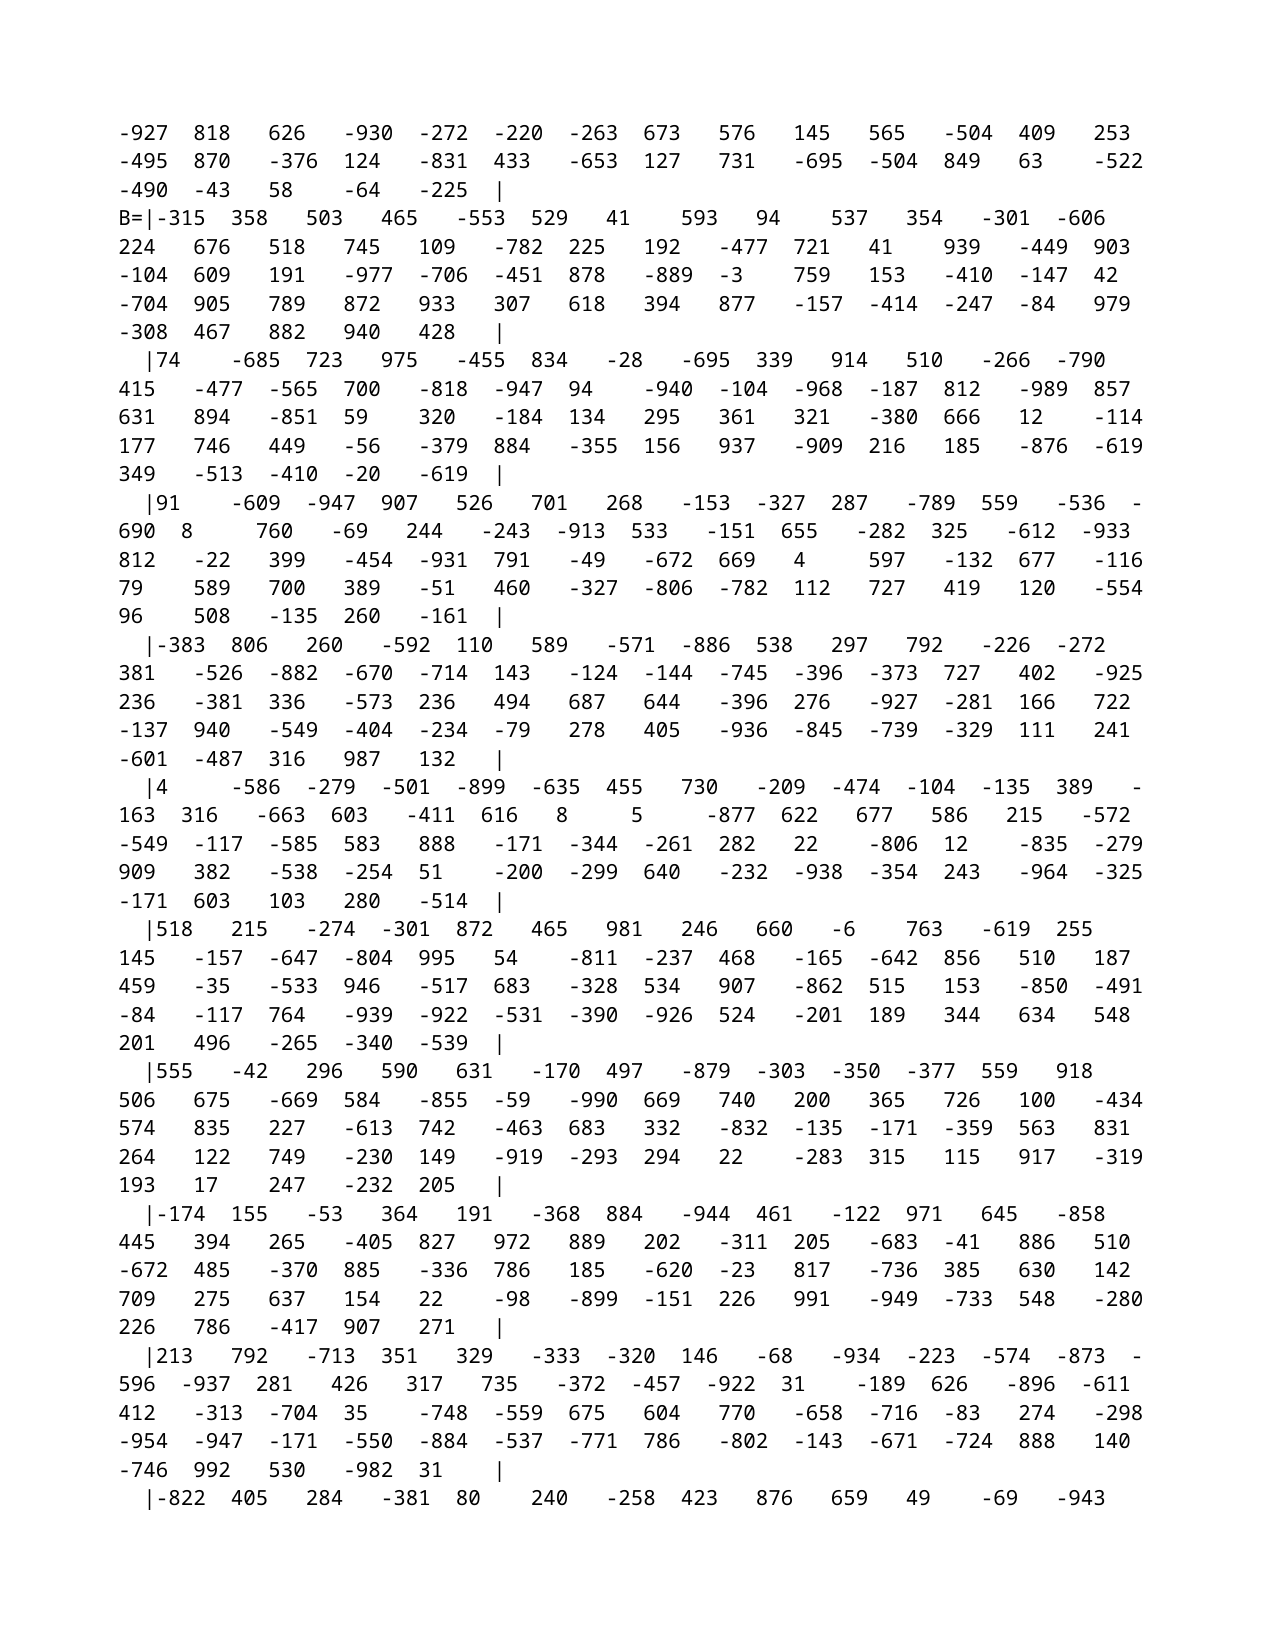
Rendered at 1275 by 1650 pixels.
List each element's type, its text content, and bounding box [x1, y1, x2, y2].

text B=|-315 358 503 465 -553 529 41 593 94 537 354 -301 -606 224 676 518 745 109 -782 225 192 -477 721 41 939 -449 903 -104 609 191 -977 -706 -451 878 -889 -3 759 153 -410 -147 42 -704 905 789 872 933 307 618 394 877 -157 -414 -247 -84 979 -308 467 882 940 428 | [118, 203, 1157, 346]
text |4 -586 -279 -501 -899 -635 455 730 -209 -474 -104 -135 389 -163 316 -663 603 -411 616 8 5 -877 622 677 586 215 -572 -549 -117 -585 583 888 -171 -344 -261 282 22 -806 12 -835 -279 909 382 -538 -254 51 -200 -299 640 -232 -938 -354 243 -964 -325 -171 603 103 280 -514 | [118, 772, 1157, 914]
text |518 215 -274 -301 872 465 981 246 660 -6 763 -619 255 145 -157 -647 -804 995 54 -811 -237 468 -165 -642 856 510 187 459 -35 -533 946 -517 683 -328 534 907 -862 515 153 -850 -491 -84 -117 764 -939 -922 -531 -390 -926 524 -201 189 344 634 548 201 496 -265 -340 -539 | [118, 914, 1157, 1057]
text -927 818 626 -930 -272 -220 -263 673 576 145 565 -504 409 253 -495 870 -376 124 -831 433 -653 127 731 -695 -504 849 63 -522 -490 -43 58 -64 -225 | [118, 118, 1157, 203]
text |-174 155 -53 364 191 -368 884 -944 461 -122 971 645 -858 445 394 265 -405 827 972 889 202 -311 205 -683 -41 886 510 -672 485 -370 885 -336 786 185 -620 -23 817 -736 385 630 142 709 275 637 154 22 -98 -899 -151 226 991 -949 -733 548 -280 226 786 -417 907 271 | [118, 1199, 1157, 1341]
text |555 -42 296 590 631 -170 497 -879 -303 -350 -377 559 918 506 675 -669 584 -855 -59 -990 669 740 200 365 726 100 -434 574 835 227 -613 742 -463 683 332 -832 -135 -171 -359 563 831 264 122 749 -230 149 -919 -293 294 22 -283 315 115 917 -319 193 17 247 -232 205 | [118, 1057, 1157, 1199]
text |91 -609 -947 907 526 701 268 -153 -327 287 -789 559 -536 -690 8 760 -69 244 -243 -913 533 -151 655 -282 325 -612 -933 812 -22 399 -454 -931 791 -49 -672 669 4 597 -132 677 -116 79 589 700 389 -51 460 -327 -806 -782 112 727 419 120 -554 96 508 -135 260 -161 | [118, 488, 1157, 630]
text |-822 405 284 -381 80 240 -258 423 876 659 49 -69 -943 [118, 1483, 1157, 1512]
text |74 -685 723 975 -455 834 -28 -695 339 914 510 -266 -790 415 -477 -565 700 -818 -947 94 -940 -104 -968 -187 812 -989 857 631 894 -851 59 320 -184 134 295 361 321 -380 666 12 -114 177 746 449 -56 -379 884 -355 156 937 -909 216 185 -876 -619 349 -513 -410 -20 -619 | [118, 346, 1157, 488]
text |213 792 -713 351 329 -333 -320 146 -68 -934 -223 -574 -873 -596 -937 281 426 317 735 -372 -457 -922 31 -189 626 -896 -611 412 -313 -704 35 -748 -559 675 604 770 -658 -716 -83 274 -298 -954 -947 -171 -550 -884 -537 -771 786 -802 -143 -671 -724 888 140 -746 992 530 -982 31 | [118, 1341, 1157, 1483]
text |-383 806 260 -592 110 589 -571 -886 538 297 792 -226 -272 381 -526 -882 -670 -714 143 -124 -144 -745 -396 -373 727 402 -925 236 -381 336 -573 236 494 687 644 -396 276 -927 -281 166 722 -137 940 -549 -404 -234 -79 278 405 -936 -845 -739 -329 111 241 -601 -487 316 987 132 | [118, 630, 1157, 772]
